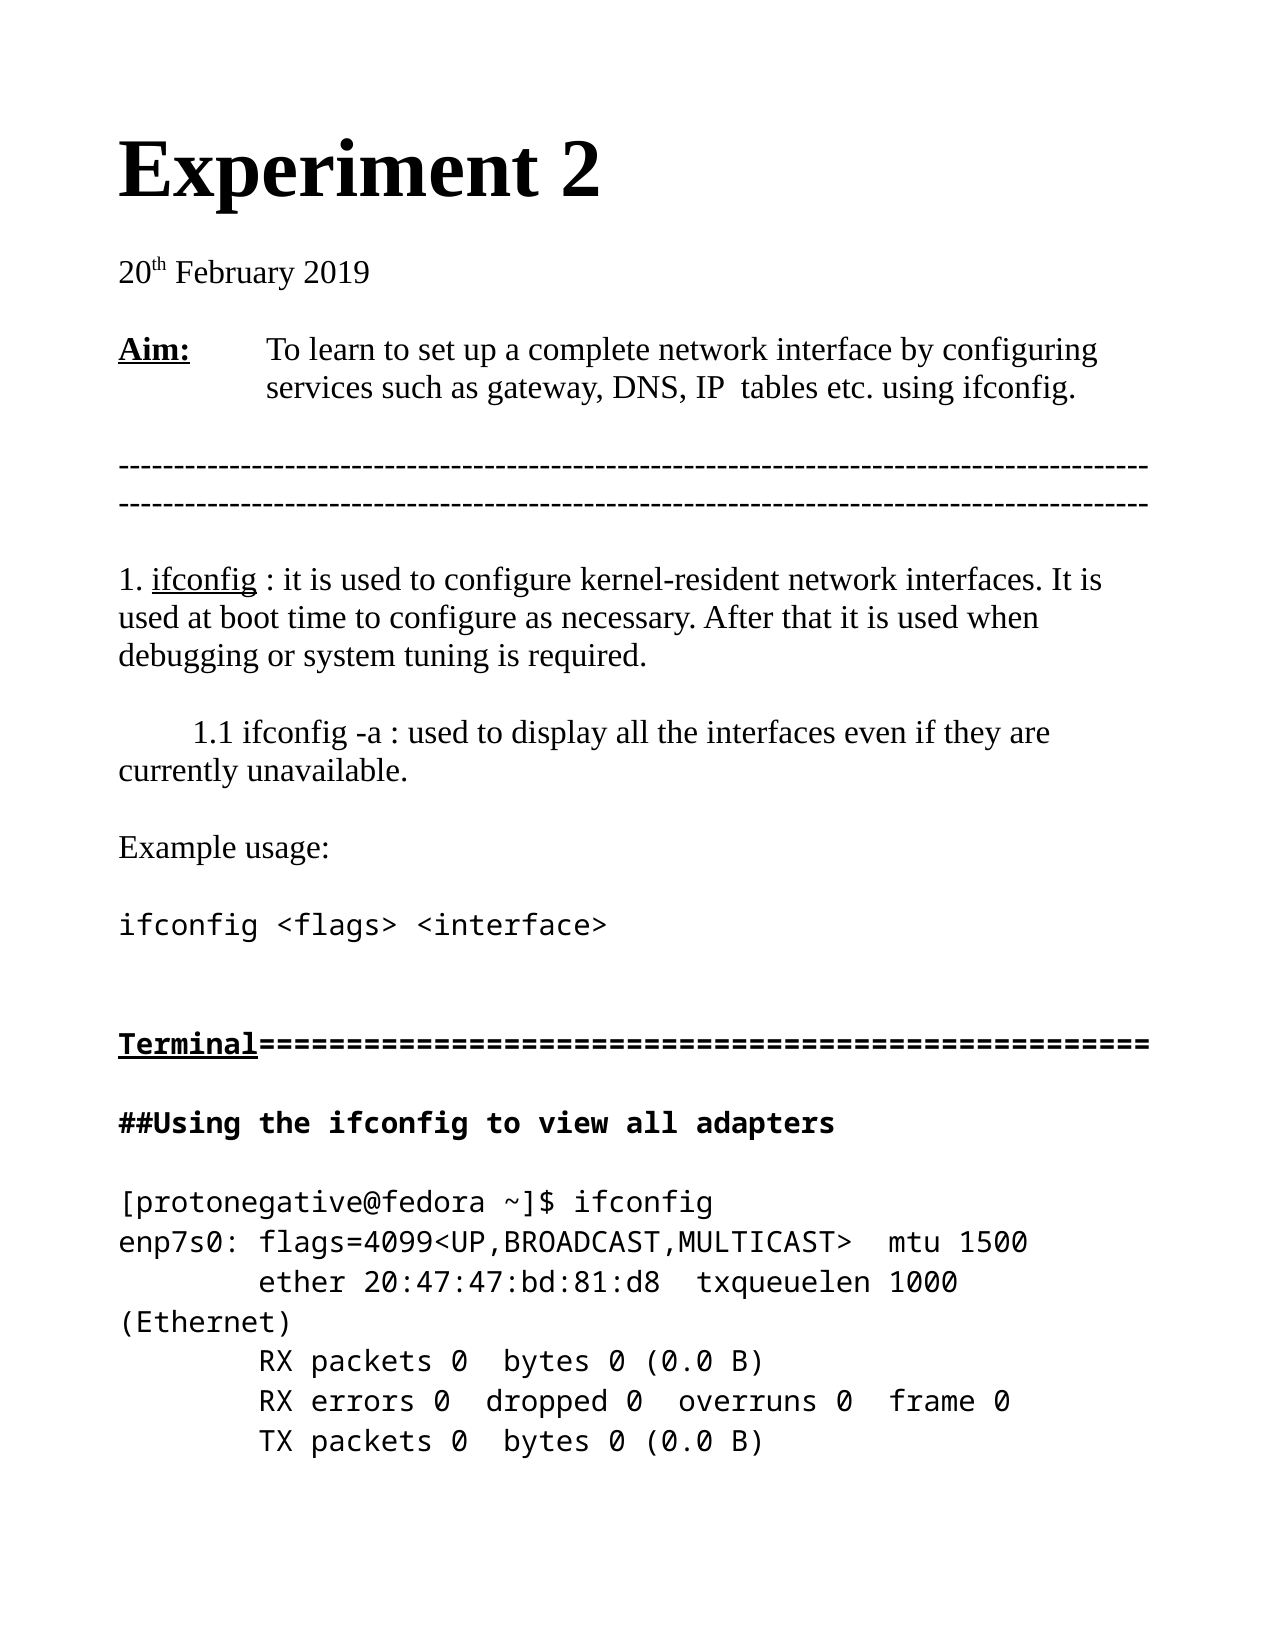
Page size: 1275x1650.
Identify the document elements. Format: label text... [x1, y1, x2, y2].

text TX packets 0 bytes 0 (0.0 B) [118, 1420, 1157, 1459]
text Aim: To learn to set up a complete network interface by configuring services such as gateway, DNS, IP tables etc. using ifconfig. [118, 329, 1157, 406]
text enp7s0: flags=4099<UP,BROADCAST,MULTICAST> mtu 1500 [118, 1221, 1157, 1261]
text 1.1 ifconfig -a : used to display all the interfaces even if they are currently unavailable. [118, 712, 1157, 789]
text RX errors 0 dropped 0 overruns 0 frame 0 [118, 1380, 1157, 1420]
text --------------------------------------------------------------------------------------------- [118, 444, 1157, 482]
text 1. ifconfig : it is used to configure kernel-resident network interfaces. It is used at boot time to configure as necessary. After that it is used when debugging or system tuning is required. [118, 559, 1157, 674]
text RX packets 0 bytes 0 (0.0 B) [118, 1341, 1157, 1380]
text --------------------------------------------------------------------------------------------- [118, 482, 1157, 521]
text ether 20:47:47:bd:81:d8 txqueuelen 1000 (Ethernet) [118, 1261, 1157, 1341]
text ##Using the ifconfig to view all adapters [118, 1102, 1157, 1142]
text [protonegative@fedora ~]$ ifconfig [118, 1182, 1157, 1221]
text 20th February 2019 [118, 252, 1157, 291]
text ifconfig <flags> <interface> [118, 904, 1157, 944]
text Example usage: [118, 827, 1157, 866]
text Experiment 2 [118, 118, 1157, 214]
text Terminal=================================================== [118, 1023, 1157, 1063]
